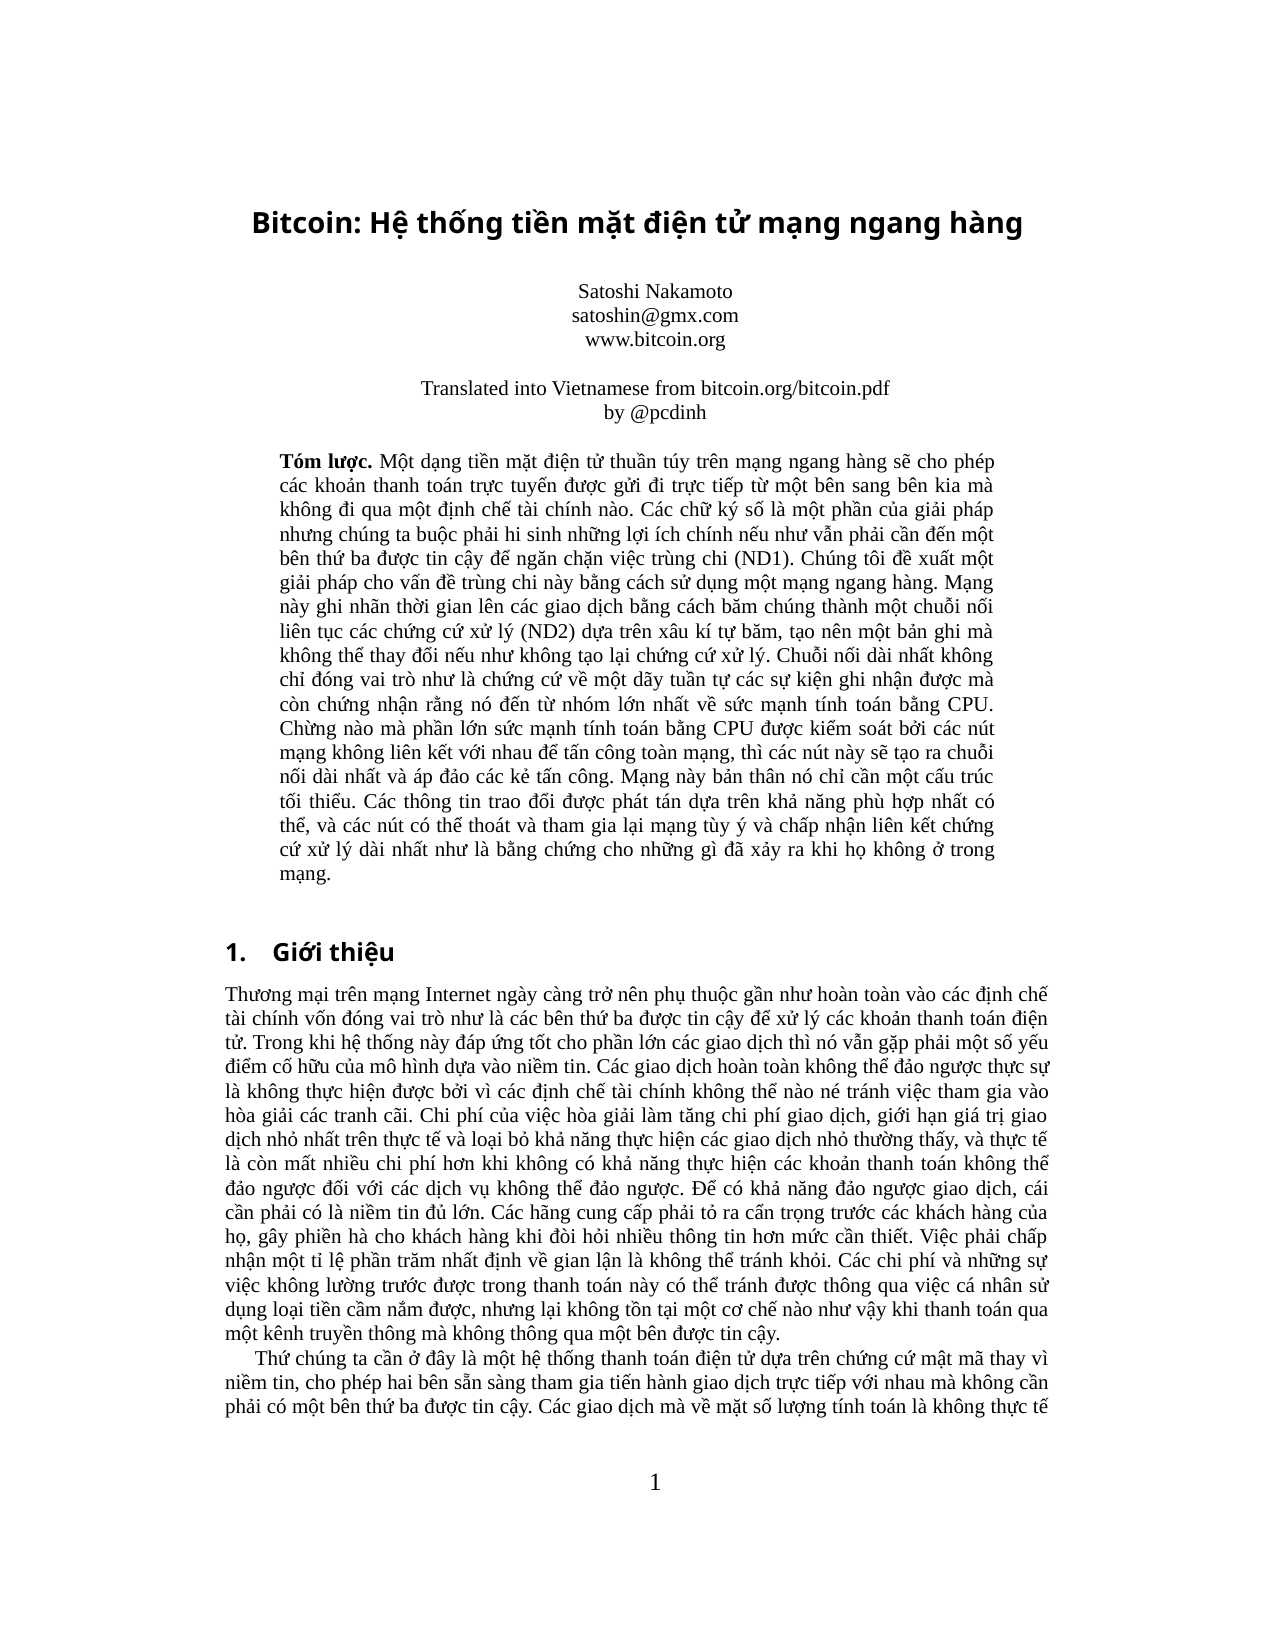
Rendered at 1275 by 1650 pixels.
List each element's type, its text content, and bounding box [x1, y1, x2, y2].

text Translated into Vietnamese from bitcoin.org/bitcoin.pdf [260, 376, 1050, 400]
subtitle 1. Giới thiệu [225, 935, 1050, 969]
text Tóm lược. Một dạng tiền mặt điện tử thuần túy trên mạng ngang hàng sẽ cho phép các khoản thanh toán trực tuyến được gửi đi trực tiếp từ một bên sang bên kia mà không đi qua một định chế tài chính nào. Các chữ ký số là một phần của giải pháp nhưng chúng ta buộc phải hi sinh những lợi ích chính nếu như vẫn phải cần đến một bên thứ ba được tin cậy để ngăn chặn việc trùng chi (ND1). Chúng tôi đề xuất một giải pháp cho vấn đề trùng chi này bằng cách sử dụng một mạng ngang hàng. Mạng này ghi nhãn thời gian lên các giao dịch bằng cách băm chúng thành một chuỗi nối liên tục các chứng cứ xử lý (ND2) dựa trên xâu kí tự băm, tạo nên một bản ghi mà không thể thay đổi nếu như không tạo lại chứng cứ xử lý. Chuỗi nối dài nhất không chỉ đóng vai trò như là chứng cứ về một dãy tuần tự các sự kiện ghi nhận được mà còn chứng nhận rằng nó đến từ nhóm lớn nhất về sức mạnh tính toán bằng CPU. Chừng nào mà phần lớn sức mạnh tính toán bằng CPU được kiểm soát bởi các nút mạng không liên kết với nhau để tấn công toàn mạng, thì các nút này sẽ tạo ra chuỗi nối dài nhất và áp đảo các kẻ tấn công. Mạng này bản thân nó chỉ cần một cấu trúc tối thiểu. Các thông tin trao đổi được phát tán dựa trên khả năng phù hợp nhất có thể, và các nút có thể thoát và tham gia lại mạng tùy ý và chấp nhận liên kết chứng cứ xử lý dài nhất như là bằng chứng cho những gì đã xảy ra khi họ không ở trong mạng. [279, 448, 996, 885]
text by @pcdinh [260, 400, 1050, 424]
text www.bitcoin.org [260, 327, 1050, 351]
text Thứ chúng ta cần ở đây là một hệ thống thanh toán điện tử dựa trên chứng cứ mật mã thay vì niềm tin, cho phép hai bên sẵn sàng tham gia tiến hành giao dịch trực tiếp với nhau mà không cần phải có một bên thứ ba được tin cậy. Các giao dịch mà về mặt số lượng tính toán là không thực tế [225, 1345, 1050, 1418]
subtitle Bitcoin: Hệ thống tiền mặt điện tử mạng ngang hàng [225, 202, 1050, 242]
text satoshin@gmx.com [260, 303, 1050, 327]
text Thương mại trên mạng Internet ngày càng trở nên phụ thuộc gần như hoàn toàn vào các định chế tài chính vốn đóng vai trò như là các bên thứ ba được tin cậy để xử lý các khoản thanh toán điện tử. Trong khi hệ thống này đáp ứng tốt cho phần lớn các giao dịch thì nó vẫn gặp phải một số yếu điểm cố hữu của mô hình dựa vào niềm tin. Các giao dịch hoàn toàn không thể đảo ngược thực sự là không thực hiện được bởi vì các định chế tài chính không thể nào né tránh việc tham gia vào hòa giải các tranh cãi. Chi phí của việc hòa giải làm tăng chi phí giao dịch, giới hạn giá trị giao dịch nhỏ nhất trên thực tế và loại bỏ khả năng thực hiện các giao dịch nhỏ thường thấy, và thực tế là còn mất nhiều chi phí hơn khi không có khả năng thực hiện các khoản thanh toán không thể đảo ngược đối với các dịch vụ không thể đảo ngược. Để có khả năng đảo ngược giao dịch, cái cần phải có là niềm tin đủ lớn. Các hãng cung cấp phải tỏ ra cẩn trọng trước các khách hàng của họ, gây phiền hà cho khách hàng khi đòi hỏi nhiều thông tin hơn mức cần thiết. Việc phải chấp nhận một tỉ lệ phần trăm nhất định về gian lận là không thể tránh khỏi. Các chi phí và những sự việc không lường trước được trong thanh toán này có thể tránh được thông qua việc cá nhân sử dụng loại tiền cầm nắm được, nhưng lại không tồn tại một cơ chế nào như vậy khi thanh toán qua một kênh truyền thông mà không thông qua một bên được tin cậy. [225, 981, 1050, 1345]
text Satoshi Nakamoto [260, 279, 1050, 303]
